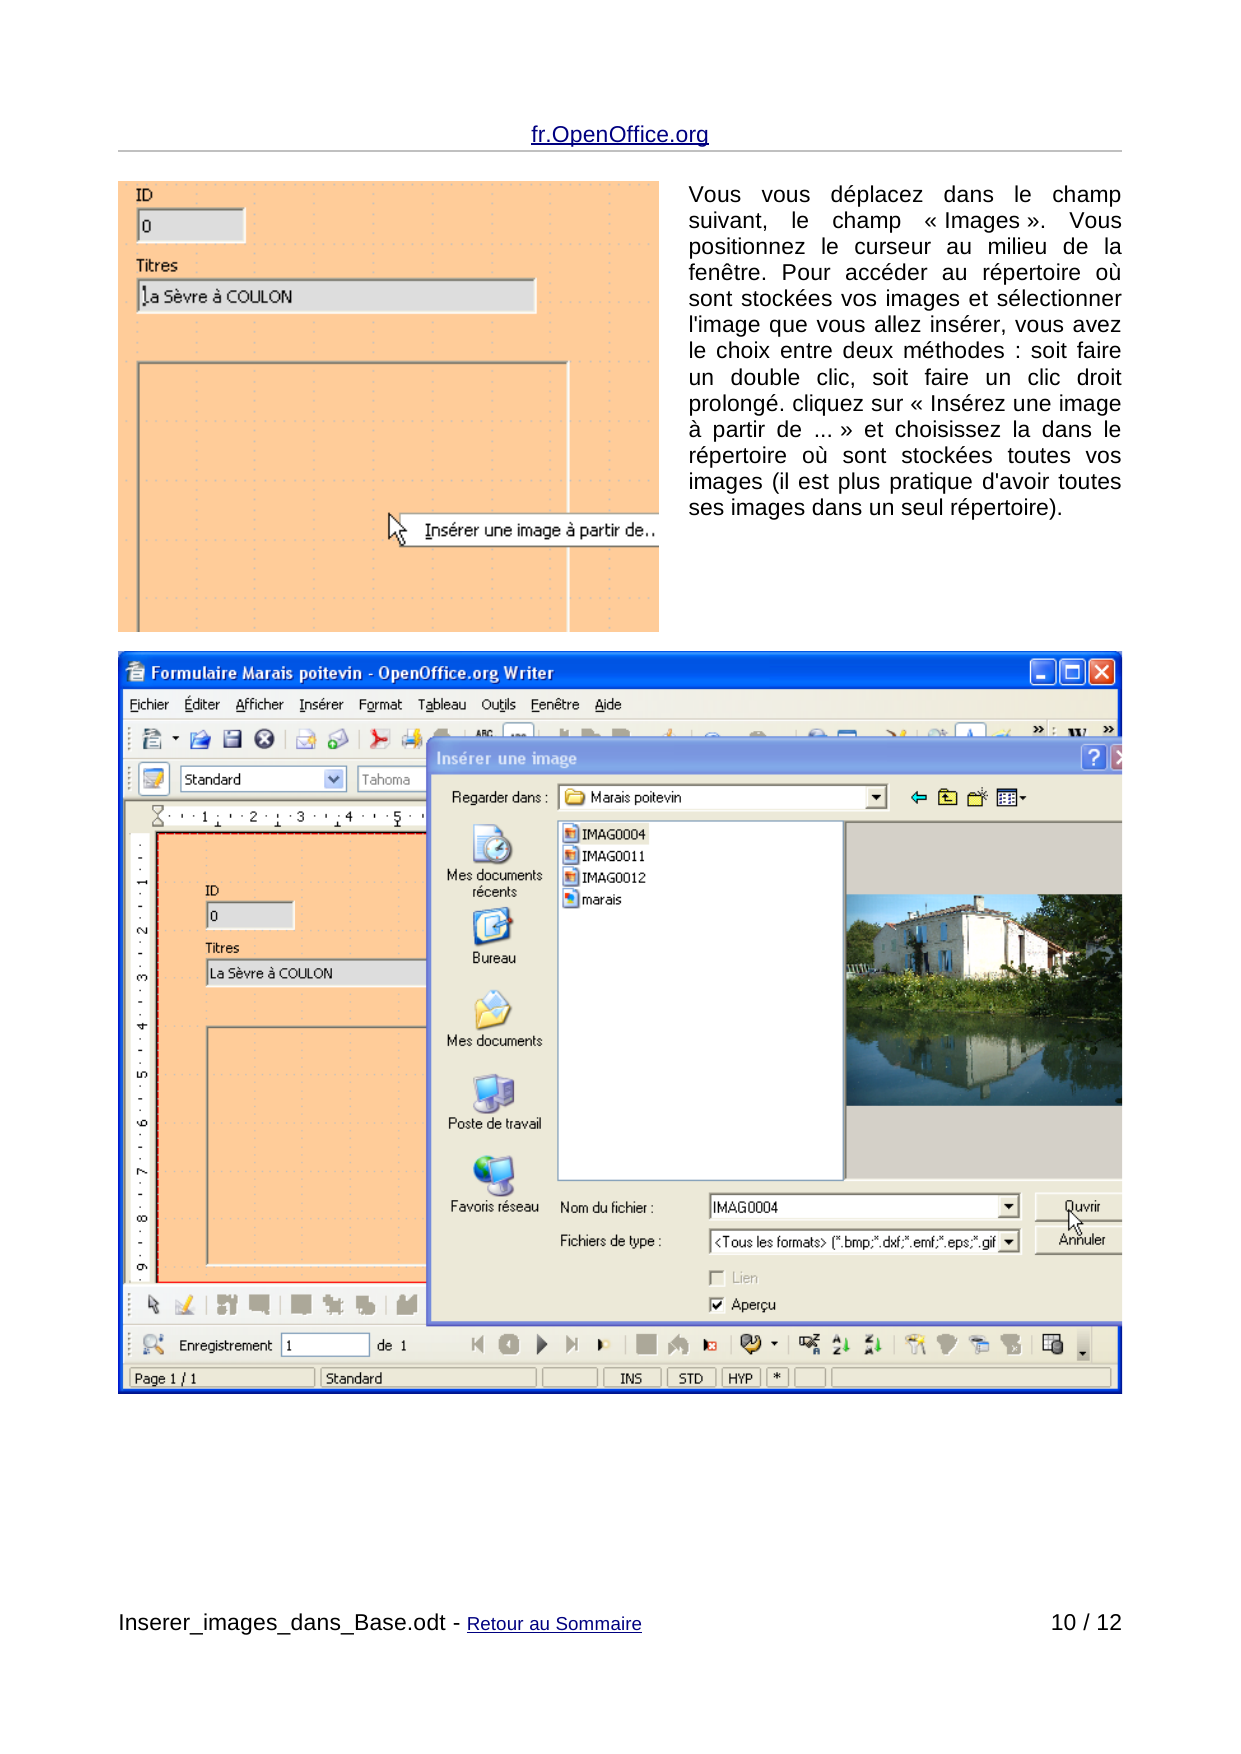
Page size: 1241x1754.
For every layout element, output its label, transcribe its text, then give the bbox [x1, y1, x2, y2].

text Vous vous déplacez dans le champ suivant, le champ « Images ». Vous positionnez le curseur au milieu de la fenêtre. Pour accéder au répertoire où sont stockées vos images et sélectionner l'image que vous allez insérer, vous avez le choix entre deux méthodes : soit faire un double clic, soit faire un clic droit prolongé. cliquez sur « Insérez une image à partir de ... » et choisissez la dans le répertoire où sont stockées toutes vos images (il est plus pratique d'avoir toutes ses images dans un seul répertoire). [659, 182, 1122, 520]
picture [118, 651, 1123, 1394]
picture [118, 181, 659, 632]
